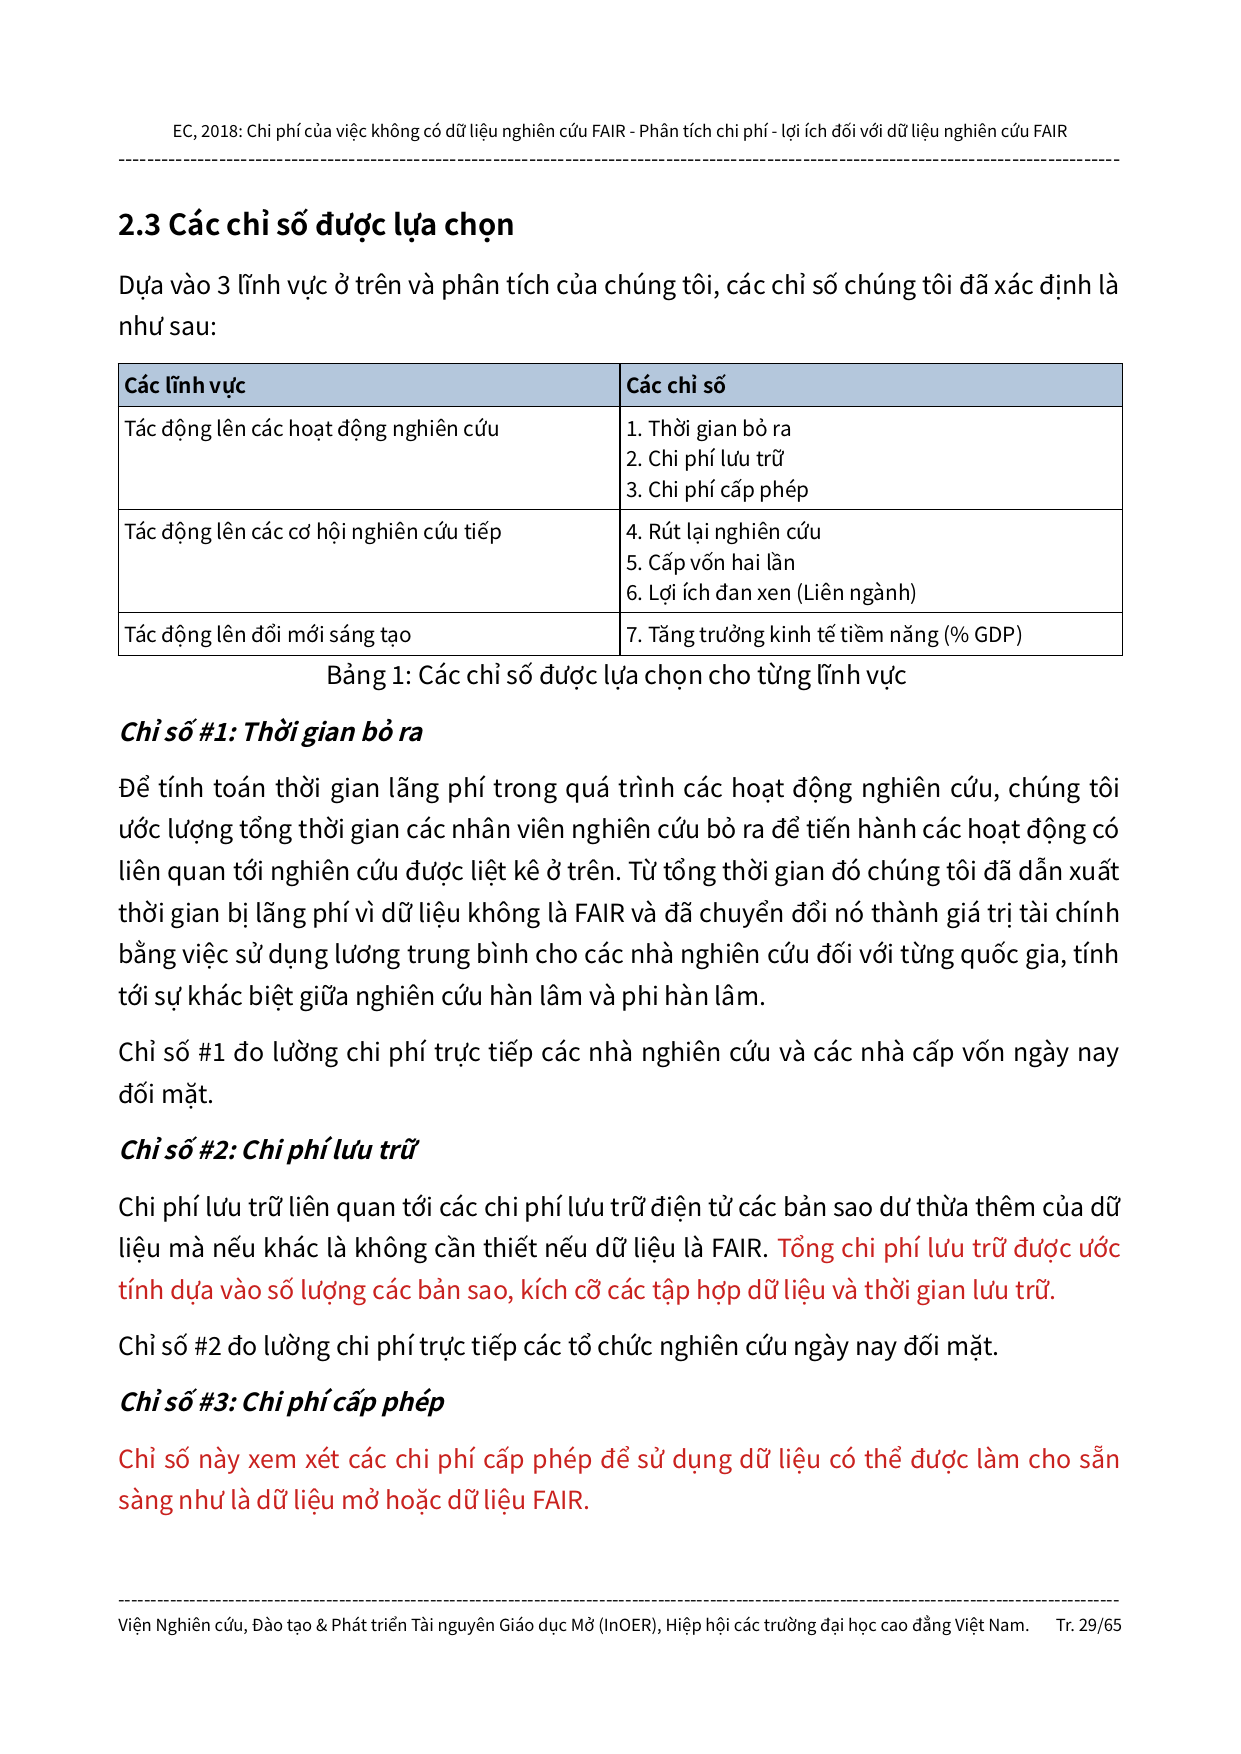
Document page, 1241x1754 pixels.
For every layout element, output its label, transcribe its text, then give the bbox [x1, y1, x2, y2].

table_header Các chỉ số [621, 364, 1122, 406]
text Dựa vào 3 lĩnh vực ở trên và phân tích của chúng tôi, các chỉ số chúng tôi đã xác định là như sau: [118, 265, 1122, 343]
table_cell Tác động lên các cơ hội nghiên cứu tiếp [119, 510, 619, 612]
text Chỉ số #1: Thời gian bỏ ra [118, 712, 1122, 748]
table_cell 4. Rút lại nghiên cứu 5. Cấp vốn hai lần 6. Lợi ích đan xen (Liên ngành) [621, 510, 1122, 612]
text Chỉ số #1 đo lường chi phí trực tiếp các nhà nghiên cứu và các nhà cấp vốn ngày nay đối mặt. [118, 1033, 1122, 1111]
text Chi phí lưu trữ liên quan tới các chi phí lưu trữ điện tử các bản sao dư thừa thêm của dữ liệu mà nếu khác là không cần thiết nếu dữ liệu là FAIR. Tổng chi phí lưu trữ được ước tính dựa vào số lượng các bản sao, kích cỡ các tập hợp dữ liệu và thời gian lưu trữ. [118, 1187, 1122, 1307]
text Để tính toán thời gian lãng phí trong quá trình các hoạt động nghiên cứu, chúng tôi ước lượng tổng thời gian các nhân viên nghiên cứu bỏ ra để tiến hành các hoạt động có liên quan tới nghiên cứu được liệt kê ở trên. Từ tổng thời gian đó chúng tôi đã dẫn xuất thời gian bị lãng phí vì dữ liệu không là FAIR và đã chuyển đổi nó thành giá trị tài chính bằng việc sử dụng lương trung bình cho các nhà nghiên cứu đối với từng quốc gia, tính tới sự khác biệt giữa nghiên cứu hàn lâm và phi hàn lâm. [118, 768, 1122, 1013]
text 2.3 Các chỉ số được lựa chọn [118, 202, 1122, 244]
text Chỉ số #2 đo lường chi phí trực tiếp các tổ chức nghiên cứu ngày nay đối mặt. [118, 1327, 1122, 1363]
text Chỉ số này xem xét các chi phí cấp phép để sử dụng dữ liệu có thể được làm cho sẵn sàng như là dữ liệu mở hoặc dữ liệu FAIR. [118, 1439, 1122, 1517]
text Chỉ số #3: Chi phí cấp phép [118, 1383, 1122, 1419]
table_cell 1. Thời gian bỏ ra 2. Chi phí lưu trữ 3. Chi phí cấp phép [621, 407, 1122, 509]
table_cell 7. Tăng trưởng kinh tế tiềm năng (% GDP) [621, 613, 1122, 655]
table_cell Tác động lên các hoạt động nghiên cứu [119, 407, 619, 509]
table_header Các lĩnh vực [119, 364, 619, 406]
table_cell Tác động lên đổi mới sáng tạo [119, 613, 619, 655]
text Chỉ số #2: Chi phí lưu trữ [118, 1131, 1122, 1167]
text Bảng 1: Các chỉ số được lựa chọn cho từng lĩnh vực [118, 656, 1122, 692]
